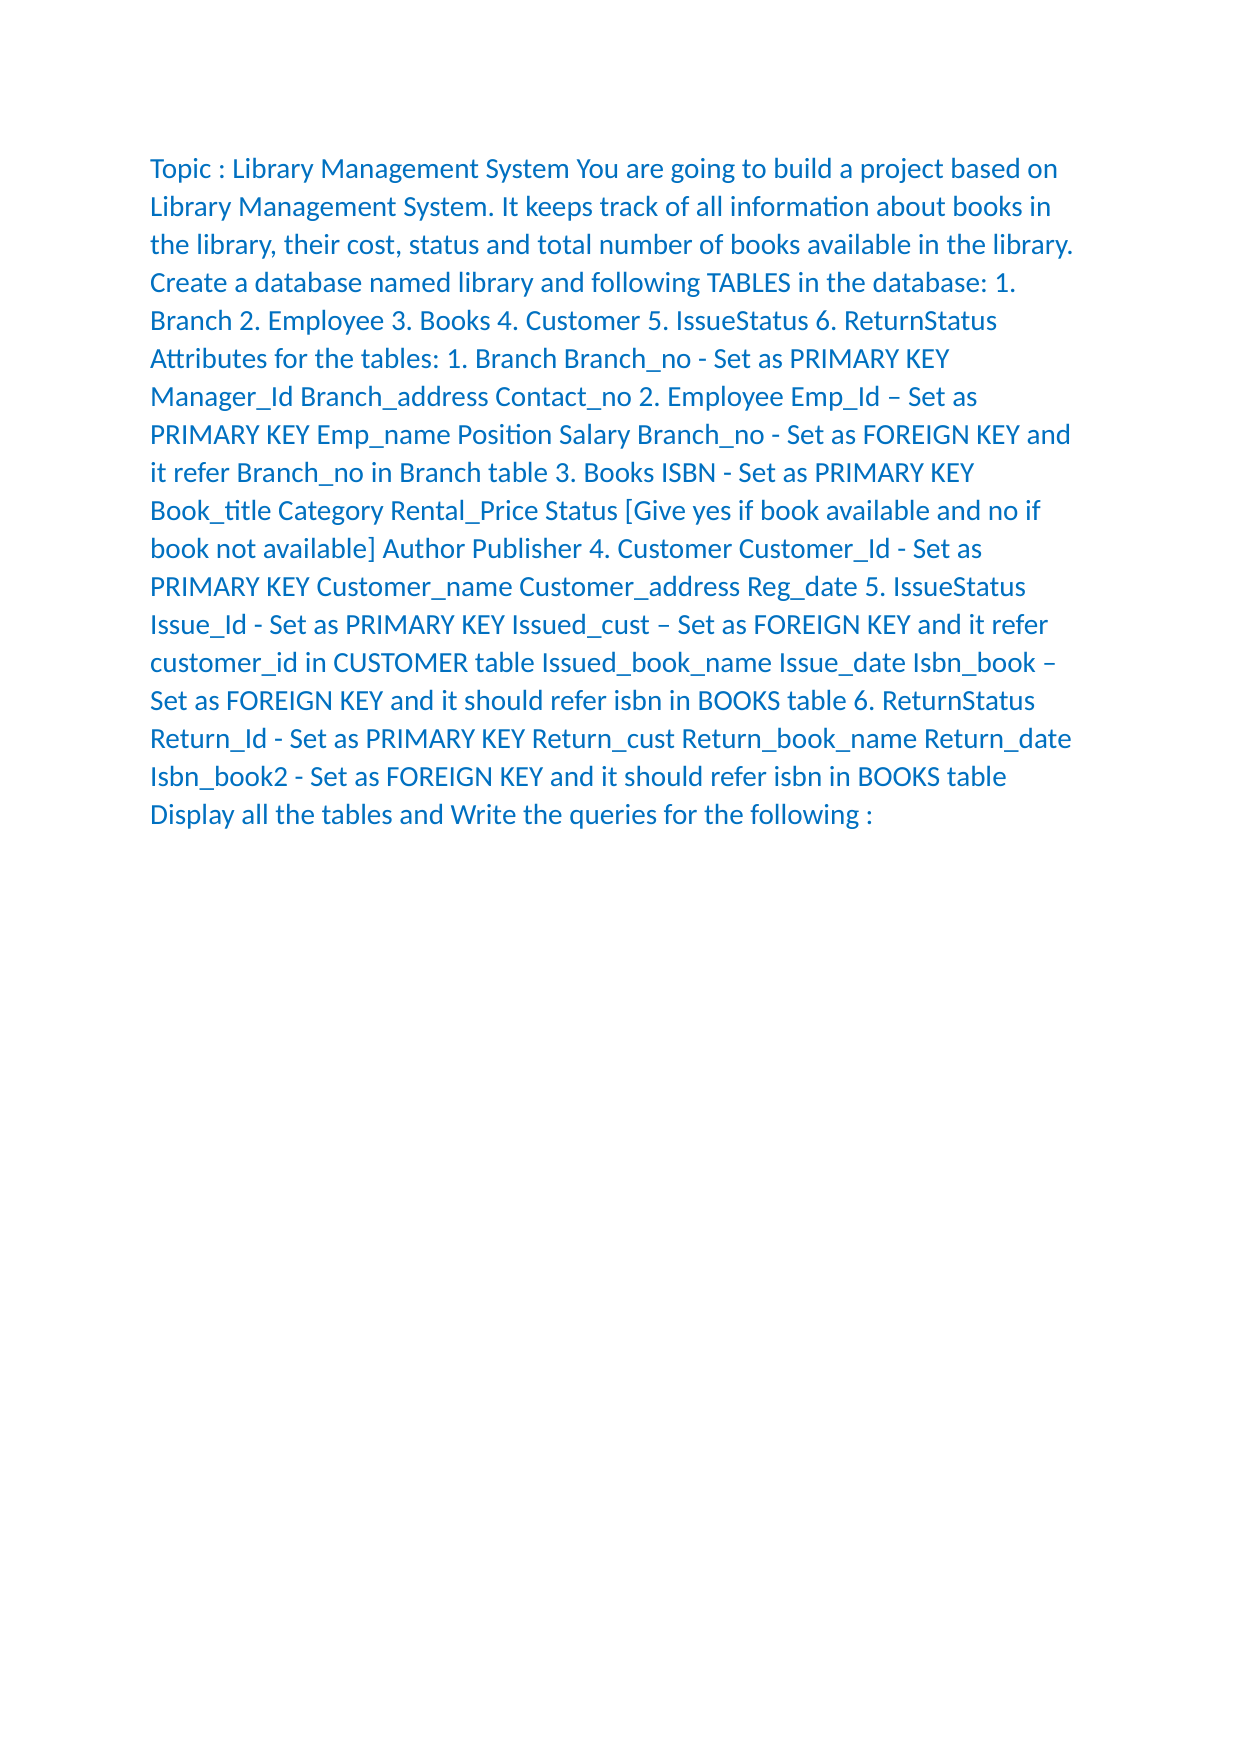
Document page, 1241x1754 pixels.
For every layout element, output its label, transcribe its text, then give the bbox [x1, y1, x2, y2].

text Topic : Library Management System You are going to build a project based on Library Management System. It keeps track of all information about books in the library, their cost, status and total number of books available in the library. Create a database named library and following TABLES in the database: 1. Branch 2. Employee 3. Books 4. Customer 5. IssueStatus 6. ReturnStatus Attributes for the tables: 1. Branch Branch_no - Set as PRIMARY KEY Manager_Id Branch_address Contact_no 2. Employee Emp_Id – Set as PRIMARY KEY Emp_name Position Salary Branch_no - Set as FOREIGN KEY and it refer Branch_no in Branch table 3. Books ISBN - Set as PRIMARY KEY Book_title Category Rental_Price Status [Give yes if book available and no if book not available] Author Publisher 4. Customer Customer_Id - Set as PRIMARY KEY Customer_name Customer_address Reg_date 5. IssueStatus Issue_Id - Set as PRIMARY KEY Issued_cust – Set as FOREIGN KEY and it refer customer_id in CUSTOMER table Issued_book_name Issue_date Isbn_book – Set as FOREIGN KEY and it should refer isbn in BOOKS table 6. ReturnStatus Return_Id - Set as PRIMARY KEY Return_cust Return_book_name Return_date Isbn_book2 - Set as FOREIGN KEY and it should refer isbn in BOOKS table Display all the tables and Write the queries for the following : [150, 150, 1090, 832]
